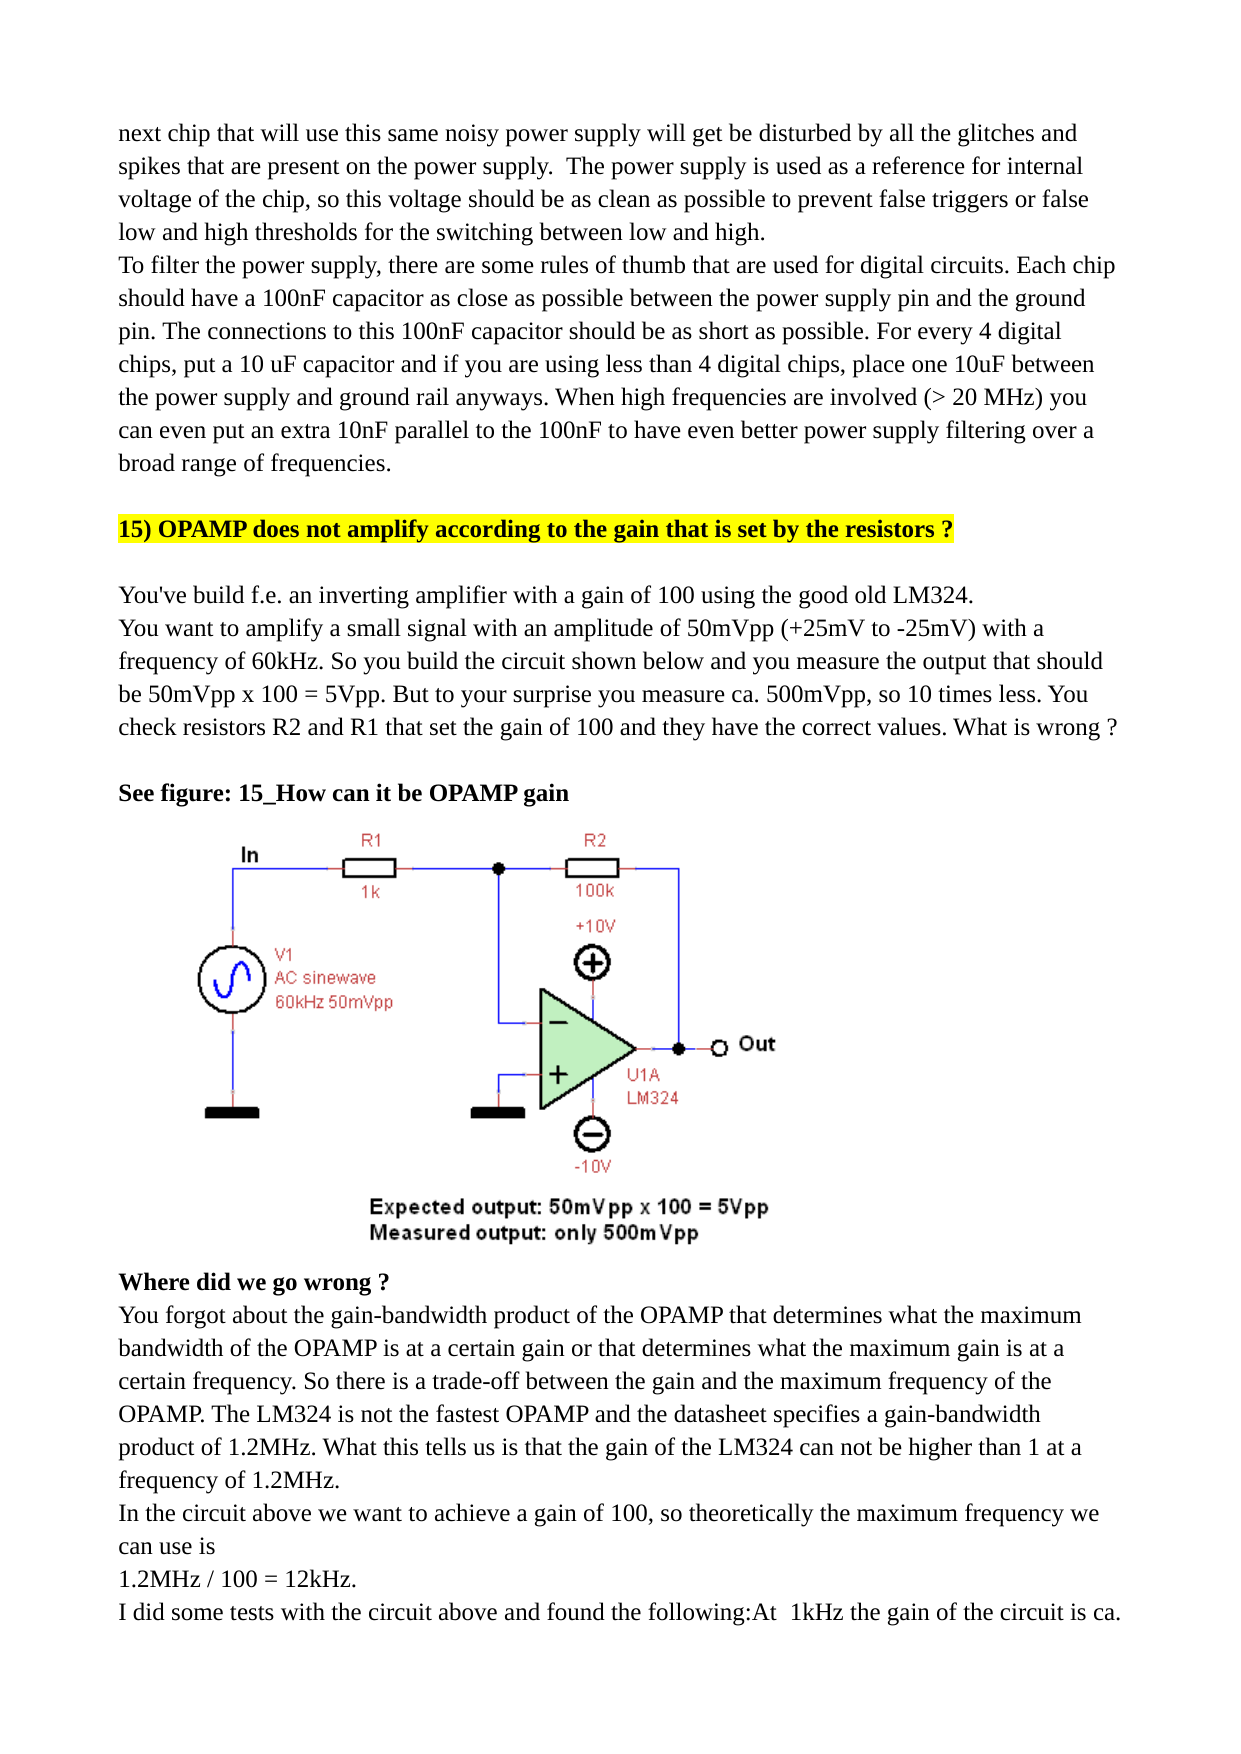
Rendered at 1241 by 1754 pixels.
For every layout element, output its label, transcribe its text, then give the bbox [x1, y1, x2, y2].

picture [118, 811, 794, 1263]
text next chip that will use this same noisy power supply will get be disturbed by all the glitches and spikes that are present on the power supply. The power supply is used as a reference for internal voltage of the chip, so this voltage should be as clean as possible to prevent false triggers or false low and high thresholds for the switching between low and high. To filter the power supply, there are some rules of thumb that are used for digital circuits. Each chip should have a 100nF capacitor as close as possible between the power supply pin and the ground pin. The connections to this 100nF capacitor should be as short as possible. For every 4 digital chips, put a 10 uF capacitor and if you are using less than 4 digital chips, place one 10uF between the power supply and ground rail anyways. When high frequencies are involved (> 20 MHz) you can even put an extra 10nF parallel to the 100nF to have even better power supply filtering over a broad range of frequencies. 15) OPAMP does not amplify according to the gain that is set by the resistors ? You've build f.e. an inverting amplifier with a gain of 100 using the good old LM324. You want to amplify a small signal with an amplitude of 50mVpp (+25mV to -25mV) with a frequency of 60kHz. So you build the circuit shown below and you measure the output that should be 50mVpp x 100 = 5Vpp. But to your surprise you measure ca. 500mVpp, so 10 times less. You check resistors R2 and R1 that set the gain of 100 and they have the correct values. What is wrong ? See figure: 15_How can it be OPAMP gain Where did we go wrong ? You forgot about the gain-bandwidth product of the OPAMP that determines what the maximum bandwidth of the OPAMP is at a certain gain or that determines what the maximum gain is at a certain frequency. So there is a trade-off between the gain and the maximum frequency of the OPAMP. The LM324 is not the fastest OPAMP and the datasheet specifies a gain-bandwidth product of 1.2MHz. What this tells us is that the gain of the LM324 can not be higher than 1 at a frequency of 1.2MHz. In the circuit above we want to achieve a gain of 100, so theoretically the maximum frequency we can use is 1.2MHz / 100 = 12kHz. I did some tests with the circuit above and found the following:At 1kHz the gain of the circuit is ca. [118, 118, 1122, 1626]
